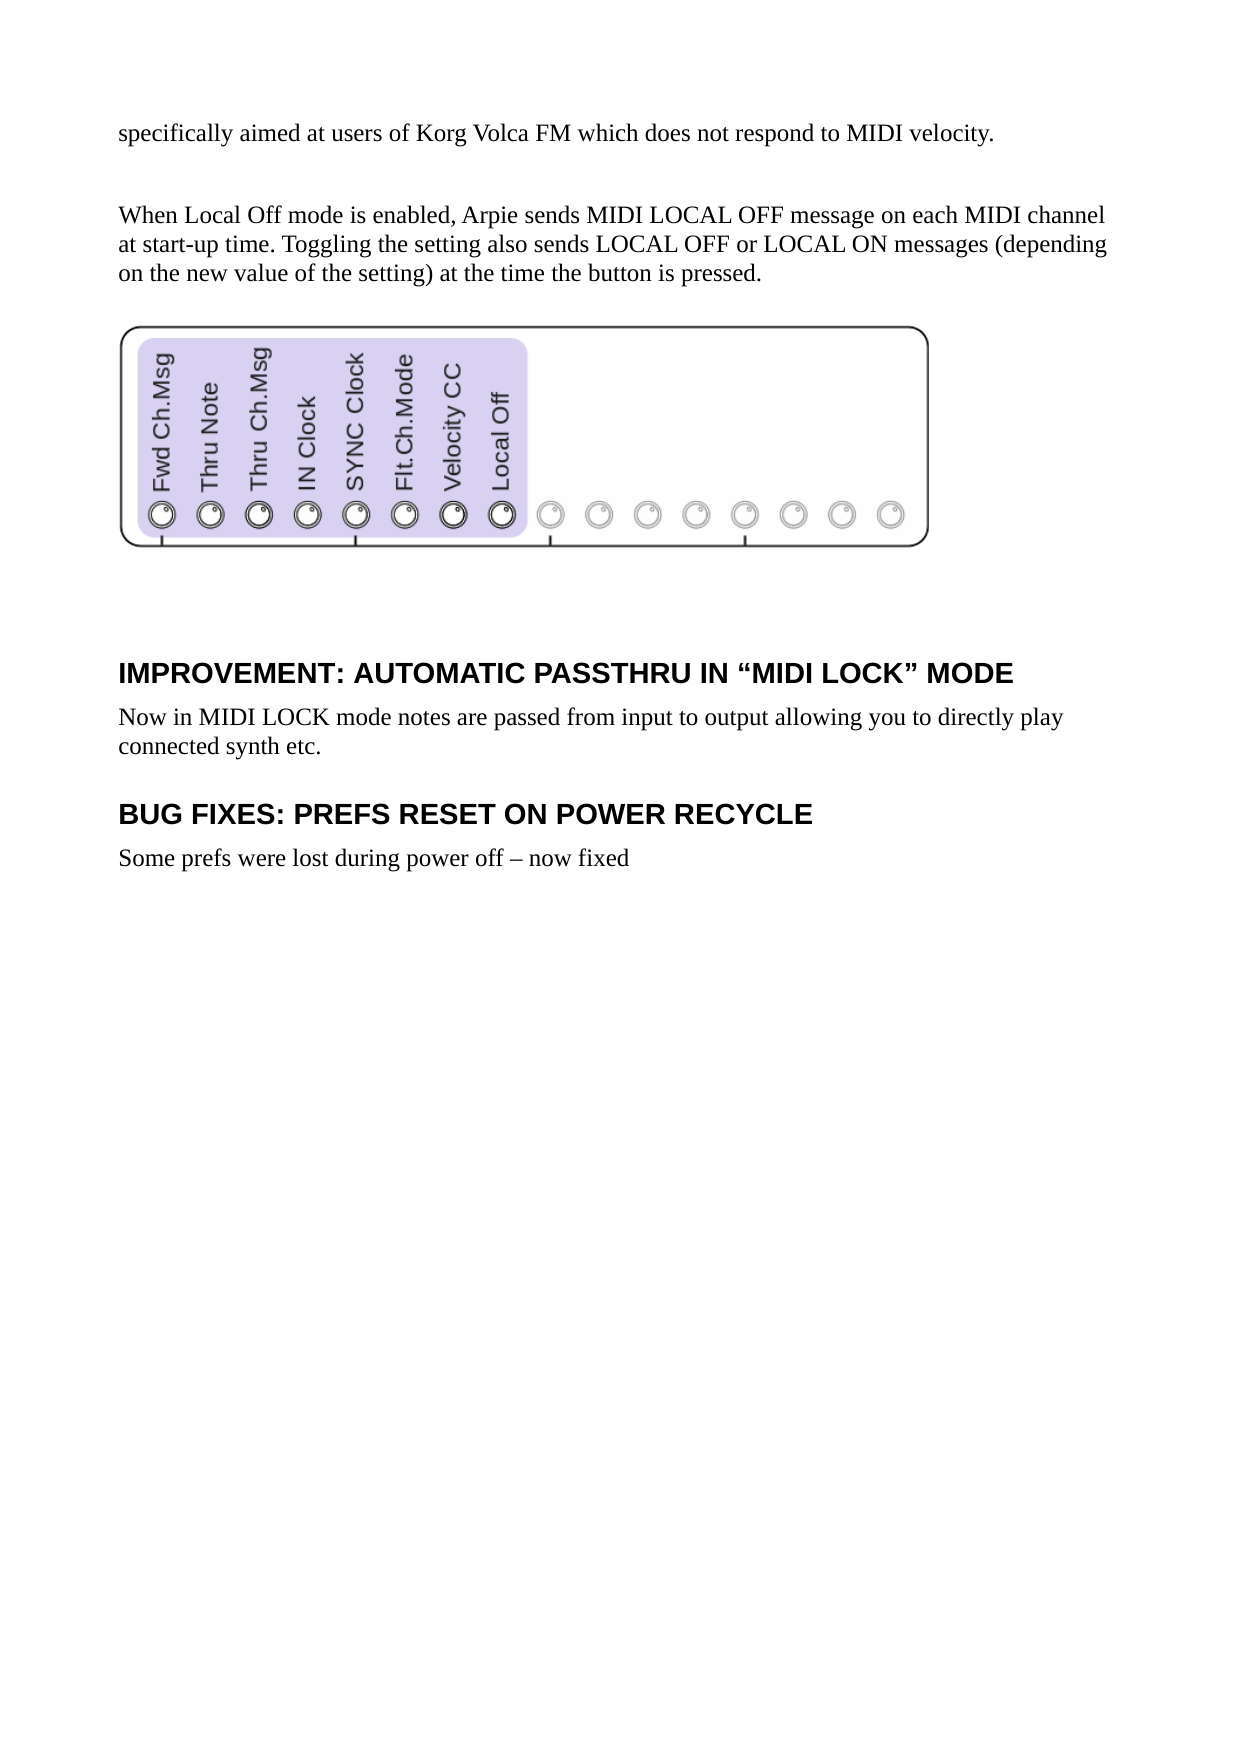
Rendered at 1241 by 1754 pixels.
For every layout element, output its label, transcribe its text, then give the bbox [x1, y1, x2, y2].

text Now in MIDI LOCK mode notes are passed from input to output allowing you to directly play connected synth etc. [118, 702, 1122, 760]
text specifically aimed at users of Korg Volca FM which does not respond to MIDI velocity. [118, 118, 1122, 147]
subtitle BUG FIXES: PREFS RESET ON POWER RECYCLE [118, 797, 1122, 831]
subtitle IMPROVEMENT: AUTOMATIC PASSTHRU IN “MIDI LOCK” MODE [118, 656, 1122, 690]
text When Local Off mode is enabled, Arpie sends MIDI LOCAL OFF message on each MIDI channel at start-up time. Toggling the setting also sends LOCAL OFF or LOCAL ON messages (depending on the new value of the setting) at the time the button is pressed. [118, 201, 1122, 287]
text Some prefs were lost during power off – now fixed [118, 843, 1122, 872]
